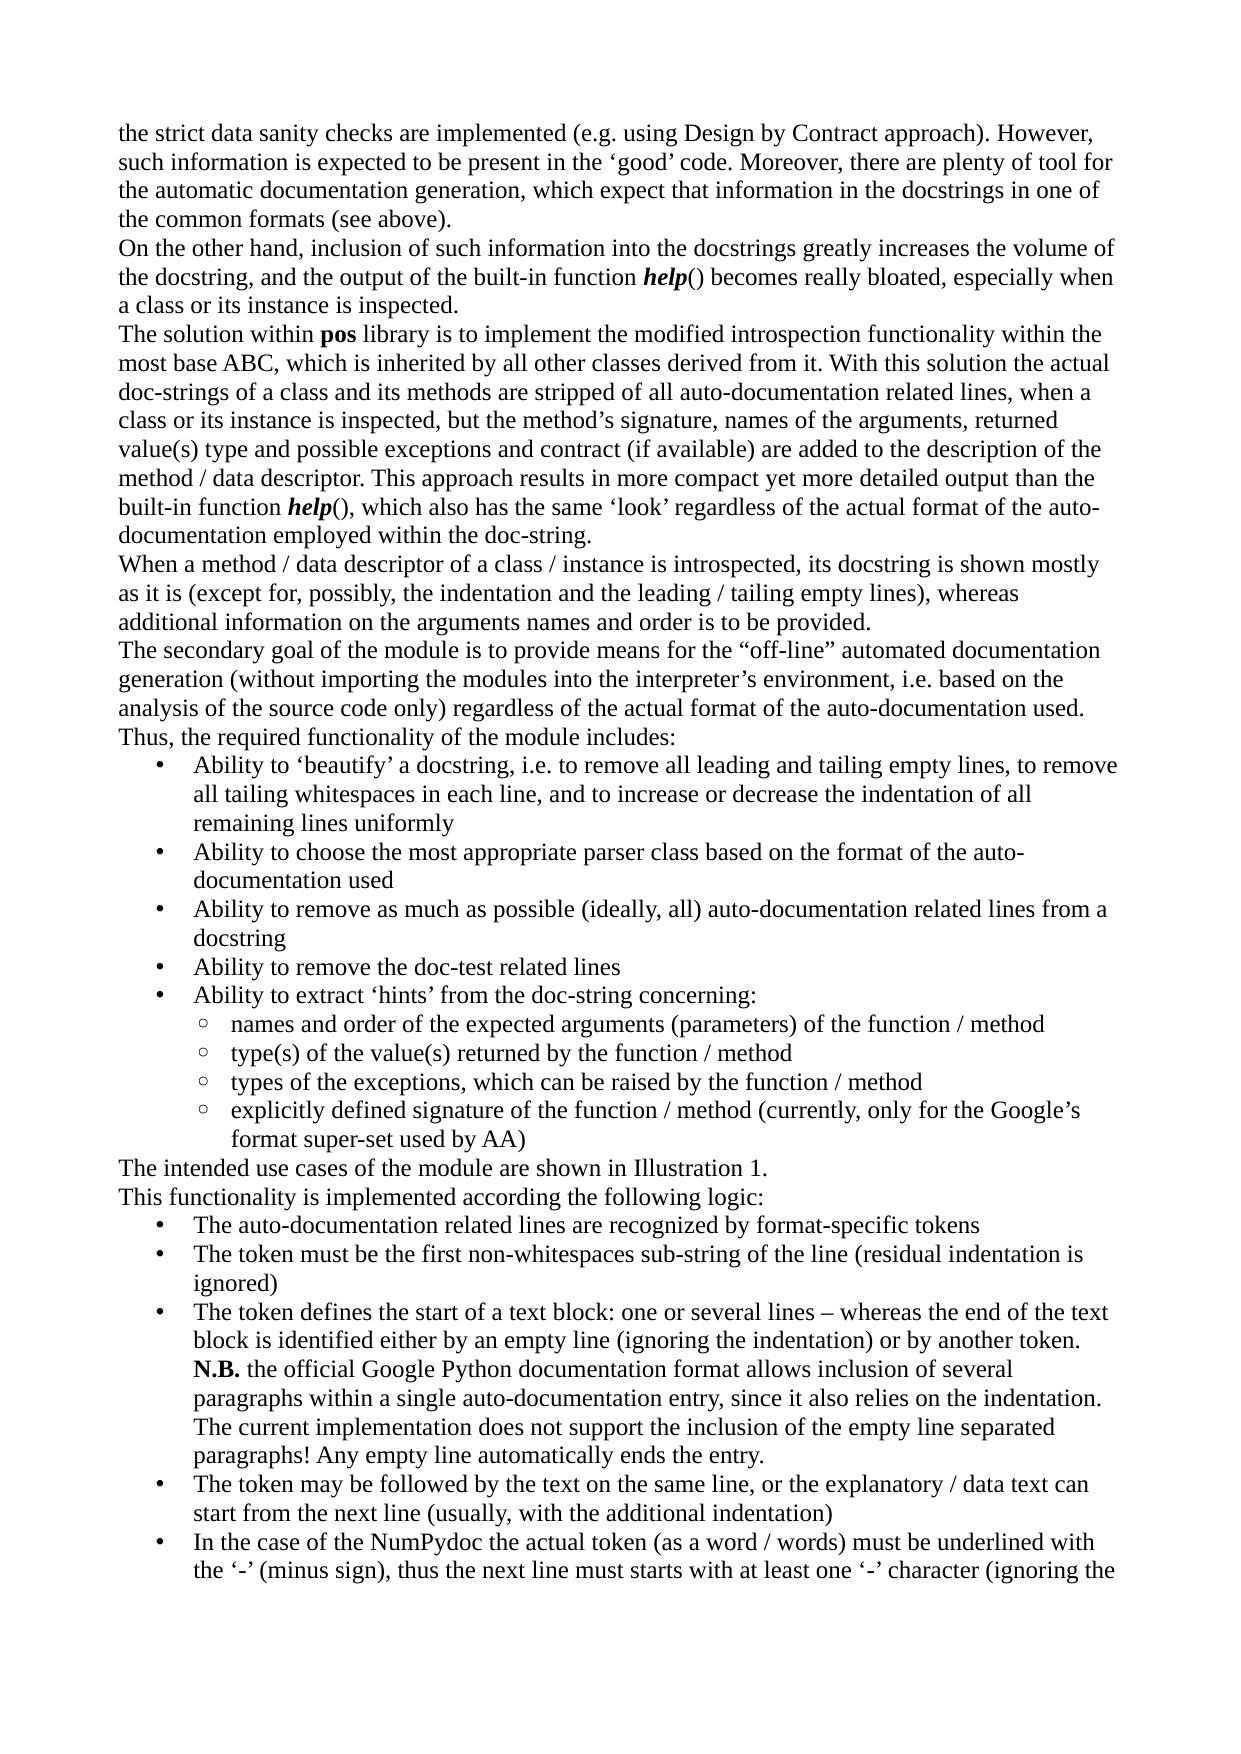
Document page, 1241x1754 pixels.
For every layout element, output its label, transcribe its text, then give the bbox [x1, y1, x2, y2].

list Ability to choose the most appropriate parser class based on the format of the auto-documentation used [156, 837, 1122, 894]
list In the case of the NumPydoc the actual token (as a word / words) must be underlined with the ‘-’ (minus sign), thus the next line must starts with at least one ‘-’ character (ignoring the [156, 1527, 1122, 1584]
list The token may be followed by the text on the same line, or the explanatory / data text can start from the next line (usually, with the additional indentation) [156, 1469, 1122, 1527]
list names and order of the expected arguments (parameters) of the function / method [193, 1009, 1122, 1038]
text When a method / data descriptor of a class / instance is introspected, its docstring is shown mostly as it is (except for, possibly, the indentation and the leading / tailing empty lines), whereas additional information on the arguments names and order is to be provided. [118, 549, 1122, 636]
list Ability to ‘beautify’ a docstring, i.e. to remove all leading and tailing empty lines, to remove all tailing whitespaces in each line, and to increase or decrease the indentation of all remaining lines uniformly [156, 751, 1122, 837]
text The secondary goal of the module is to provide means for the “off-line” automated documentation generation (without importing the modules into the interpreter’s environment, i.e. based on the analysis of the source code only) regardless of the actual format of the auto-documentation used. [118, 636, 1122, 722]
list Ability to extract ‘hints’ from the doc-string concerning: [156, 981, 1122, 1009]
list explicitly defined signature of the function / method (currently, only for the Google’s format super-set used by AA) [193, 1096, 1122, 1153]
text the strict data sanity checks are implemented (e.g. using Design by Contract approach). However, such information is expected to be present in the ‘good’ code. Moreover, there are plenty of tool for the automatic documentation generation, which expect that information in the docstrings in one of the common formats (see above). [118, 118, 1122, 233]
text The solution within pos library is to implement the modified introspection functionality within the most base ABC, which is inherited by all other classes derived from it. With this solution the actual doc-strings of a class and its methods are stripped of all auto-documentation related lines, when a class or its instance is inspected, but the method’s signature, names of the arguments, returned value(s) type and possible exceptions and contract (if available) are added to the description of the method / data descriptor. This approach results in more compact yet more detailed output than the built-in function help(), which also has the same ‘look’ regardless of the actual format of the auto-documentation employed within the doc-string. [118, 319, 1122, 549]
list type(s) of the value(s) returned by the function / method [193, 1038, 1122, 1067]
list The token must be the first non-whitespaces sub-string of the line (residual indentation is ignored) [156, 1239, 1122, 1297]
text On the other hand, inclusion of such information into the docstrings greatly increases the volume of the docstring, and the output of the built-in function help() becomes really bloated, especially when a class or its instance is inspected. [118, 233, 1122, 319]
list Ability to remove as much as possible (ideally, all) auto-documentation related lines from a docstring [156, 894, 1122, 952]
text The intended use cases of the module are shown in Illustration 1. [118, 1153, 1122, 1182]
list Ability to remove the doc-test related lines [156, 952, 1122, 981]
text This functionality is implemented according the following logic: [118, 1182, 1122, 1211]
list The auto-documentation related lines are recognized by format-specific tokens [156, 1211, 1122, 1239]
list types of the exceptions, which can be raised by the function / method [193, 1067, 1122, 1096]
list The token defines the start of a text block: one or several lines – whereas the end of the text block is identified either by an empty line (ignoring the indentation) or by another token. N.B. the official Google Python documentation format allows inclusion of several paragraphs within a single auto-documentation entry, since it also relies on the indentation. The current implementation does not support the inclusion of the empty line separated paragraphs! Any empty line automatically ends the entry. [156, 1297, 1122, 1469]
text Thus, the required functionality of the module includes: [118, 722, 1122, 751]
